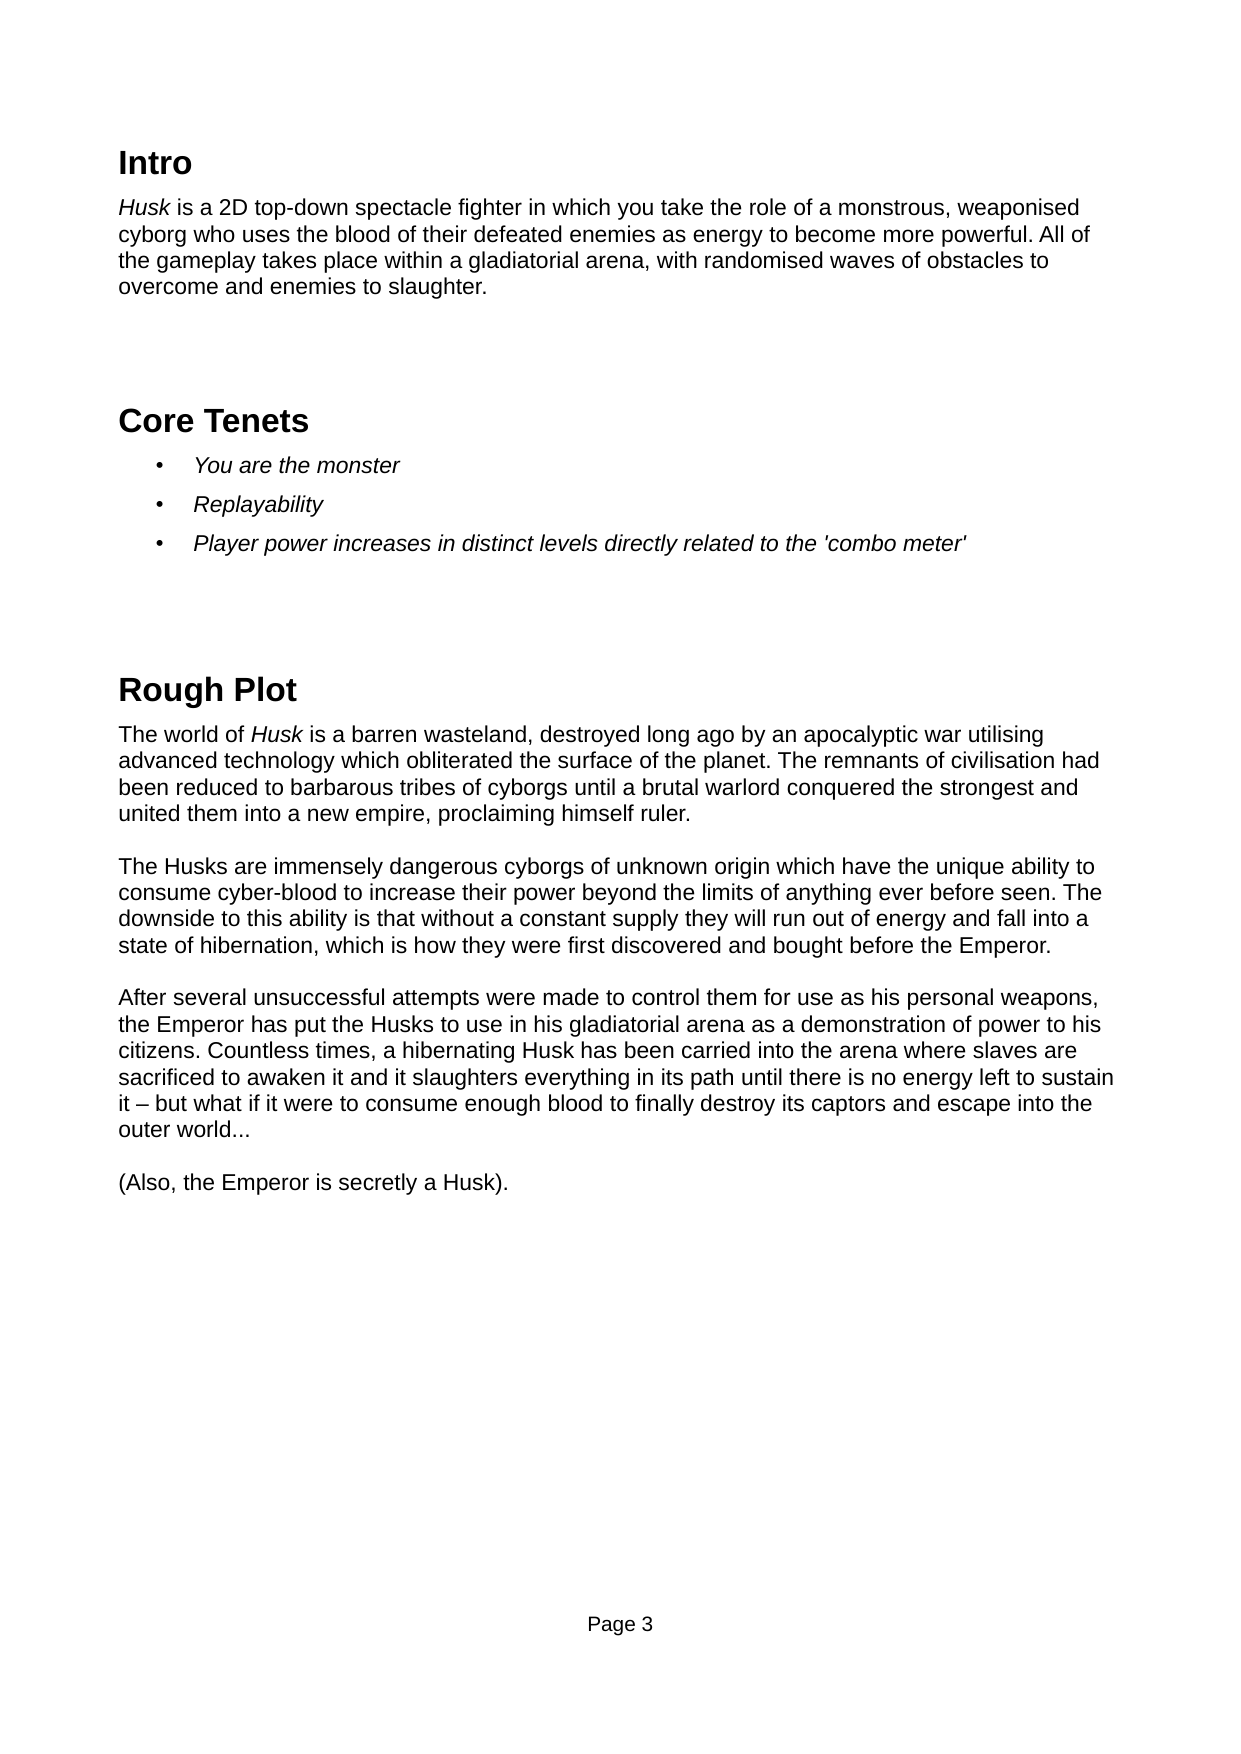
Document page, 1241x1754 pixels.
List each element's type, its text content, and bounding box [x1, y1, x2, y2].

subtitle Core Tenets [118, 401, 1122, 439]
text The Husks are immensely dangerous cyborgs of unknown origin which have the unique ability to consume cyber-blood to increase their power beyond the limits of anything ever before seen. The downside to this ability is that without a constant supply they will run out of energy and fall into a state of hibernation, which is how they were first discovered and bought before the Emperor. [118, 853, 1122, 958]
list You are the monster [156, 452, 1122, 478]
list Replayability [156, 491, 1122, 517]
subtitle Rough Plot [118, 670, 1122, 708]
text The world of Husk is a barren wasteland, destroyed long ago by an apocalyptic war utilising advanced technology which obliterated the surface of the planet. The remnants of civilisation had been reduced to barbarous tribes of cyborgs until a brutal warlord conquered the strongest and united them into a new empire, proclaiming himself ruler. [118, 721, 1122, 826]
text (Also, the Emperor is secretly a Husk). [118, 1169, 1122, 1195]
text After several unsuccessful attempts were made to control them for use as his personal weapons, the Emperor has put the Husks to use in his gladiatorial arena as a demonstration of power to his citizens. Countless times, a hibernating Husk has been carried into the arena where slaves are sacrificed to awaken it and it slaughters everything in its path until there is no energy left to sustain it – but what if it were to consume enough blood to finally destroy its captors and escape into the outer world... [118, 984, 1122, 1142]
subtitle Intro [118, 143, 1122, 182]
text Husk is a 2D top-down spectacle fighter in which you take the role of a monstrous, weaponised cyborg who uses the blood of their defeated enemies as energy to become more powerful. All of the gameplay takes place within a gladiatorial arena, with randomised waves of obstacles to overcome and enemies to slaughter. [118, 194, 1122, 300]
list Player power increases in distinct levels directly related to the 'combo meter' [156, 530, 1122, 556]
